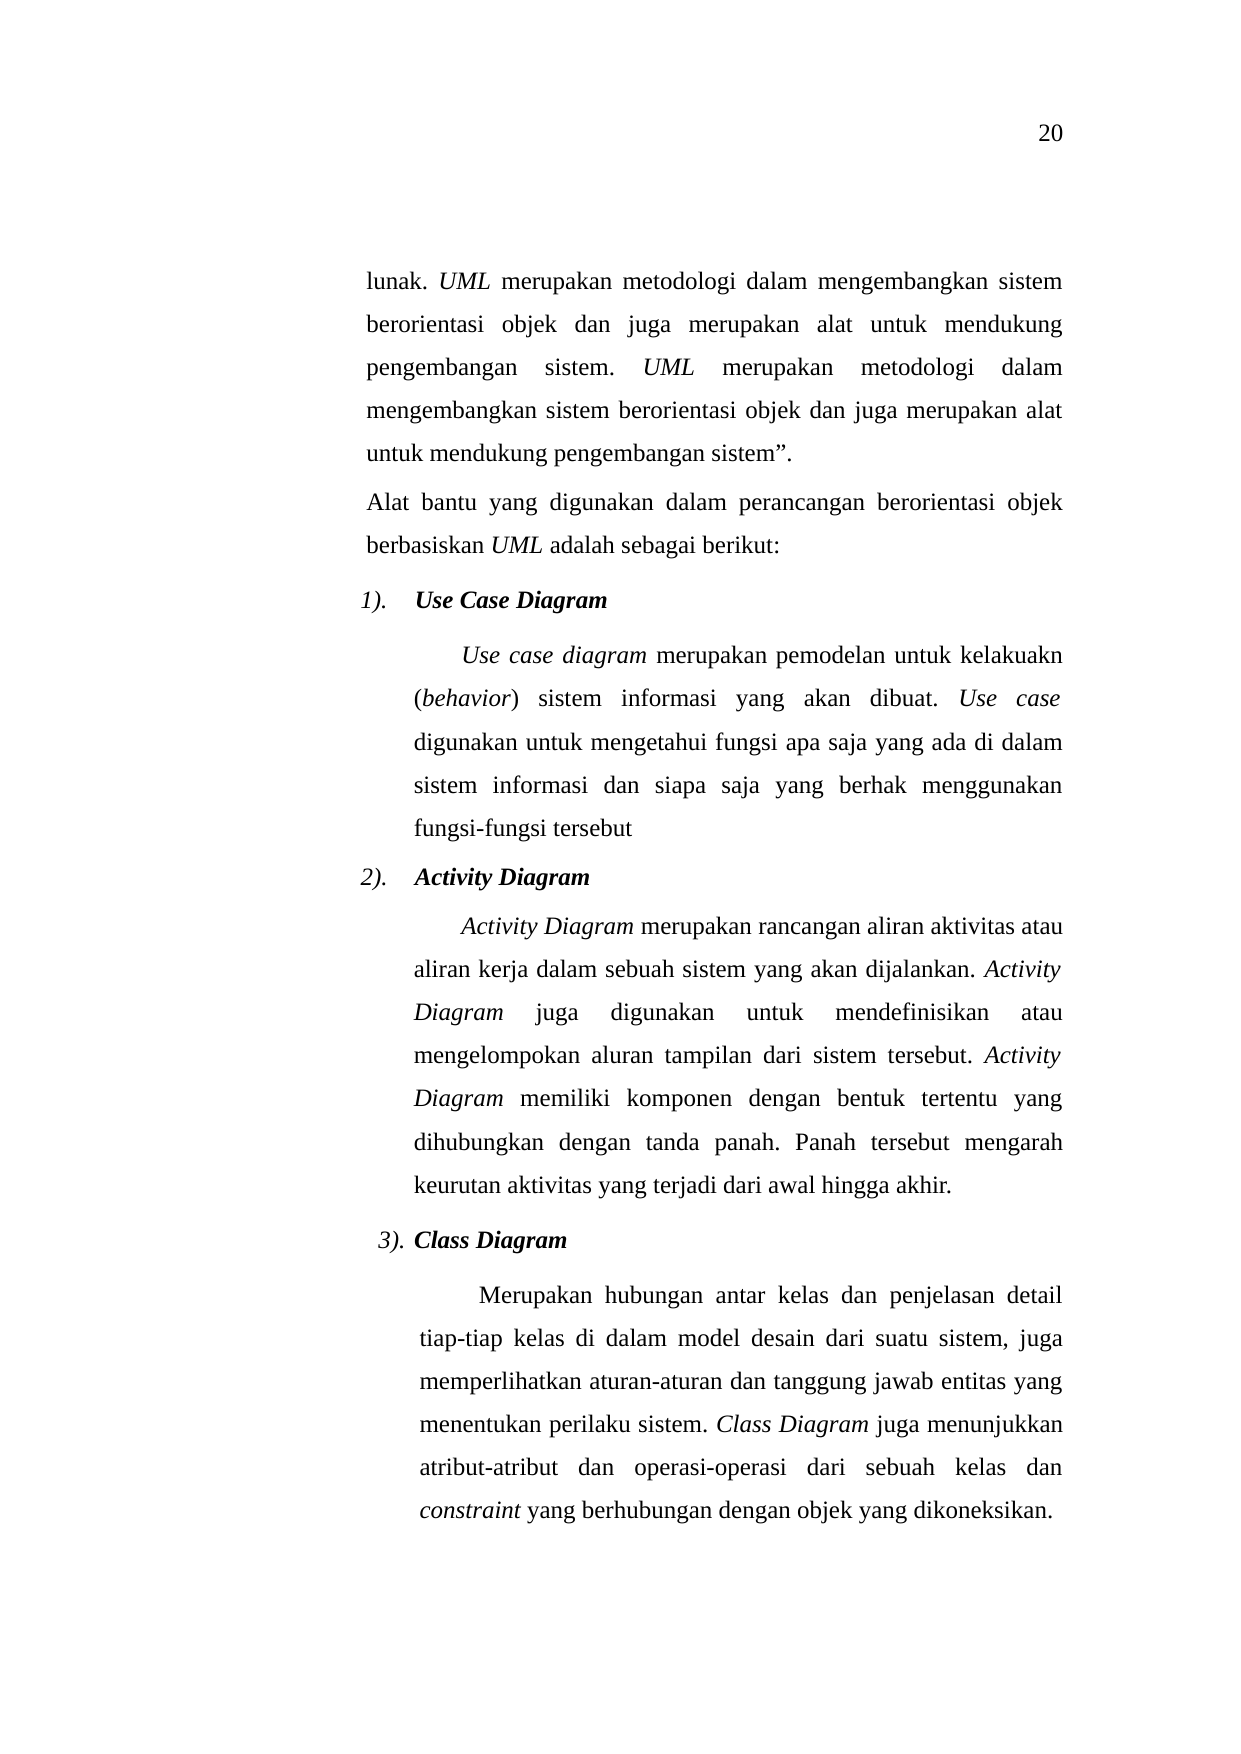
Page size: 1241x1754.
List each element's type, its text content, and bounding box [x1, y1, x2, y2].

list Use case diagram merupakan pemodelan untuk kelakuakn (behavior) sistem informasi yang akan dibuat. Use case digunakan untuk mengetahui fungsi apa saja yang ada di dalam sistem informasi dan siapa saja yang berhak menggunakan fungsi-fungsi tersebut [413, 640, 1063, 842]
list lunak. UML merupakan metodologi dalam mengembangkan sistem berorientasi objek dan juga merupakan alat untuk mendukung pengembangan sistem. UML merupakan metodologi dalam mengembangkan sistem berorientasi objek dan juga merupakan alat untuk mendukung pengembangan sistem”. [366, 266, 1063, 467]
list Use Case Diagram [331, 585, 1063, 614]
text Merupakan hubungan antar kelas dan penjelasan detail tiap-tiap kelas di dalam model desain dari suatu sistem, juga memperlihatkan aturan-aturan dan tanggung jawab entitas yang menentukan perilaku sistem. Class Diagram juga menunjukkan atribut-atribut dan operasi-operasi dari sebuah kelas dan constraint yang berhubungan dengan objek yang dikoneksikan. [419, 1280, 1063, 1524]
list Activity Diagram [337, 862, 1063, 891]
list Activity Diagram merupakan rancangan aliran aktivitas atau aliran kerja dalam sebuah sistem yang akan dijalankan. Activity Diagram juga digunakan untuk mendefinisikan atau mengelompokan aluran tampilan dari sistem tersebut. Activity Diagram memiliki komponen dengan bentuk tertentu yang dihubungkan dengan tanda panah. Panah tersebut mengarah keurutan aktivitas yang terjadi dari awal hingga akhir. [413, 911, 1063, 1198]
list Class Diagram [360, 1225, 1063, 1253]
list Alat bantu yang digunakan dalam perancangan berorientasi objek berbasiskan UML adalah sebagai berikut: [366, 487, 1063, 559]
